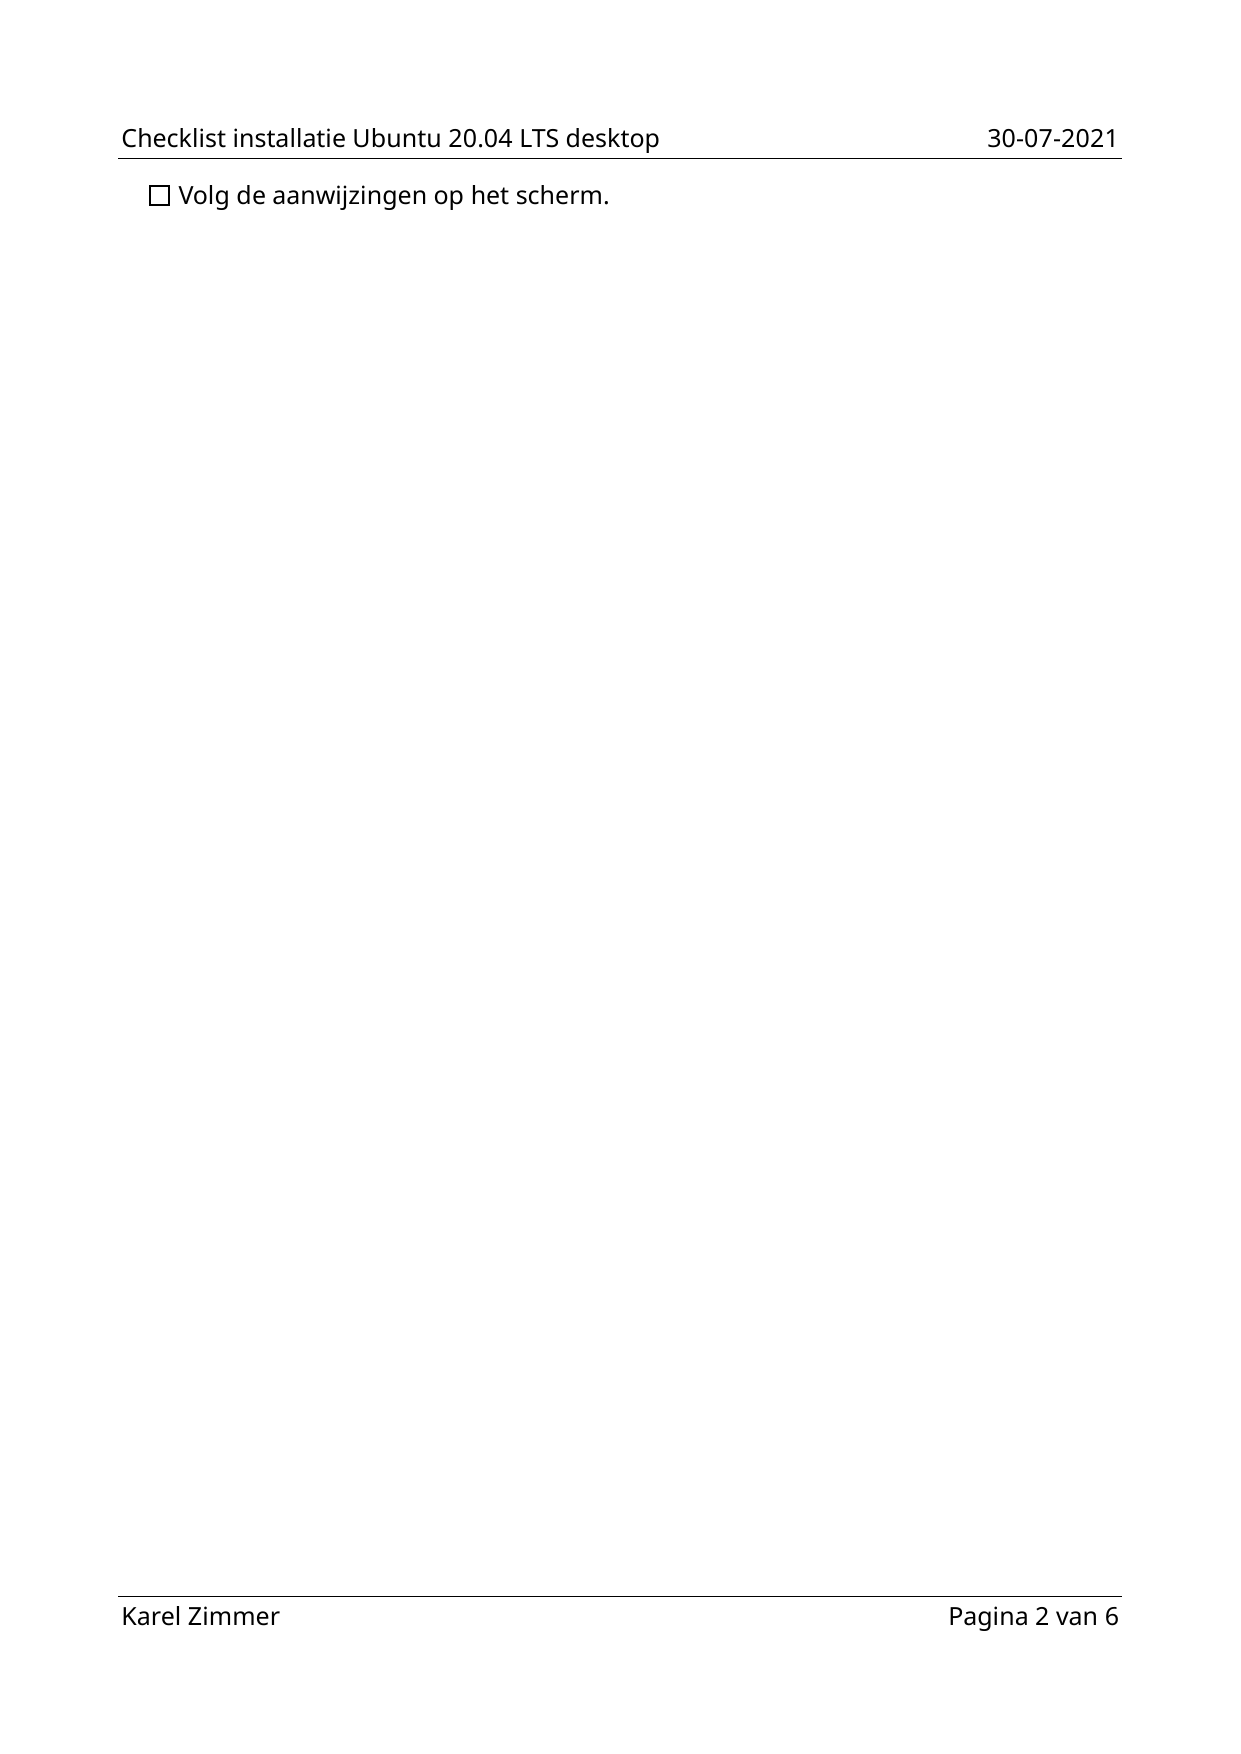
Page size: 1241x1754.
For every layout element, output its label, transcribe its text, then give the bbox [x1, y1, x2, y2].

table_cell Volg de aanwijzingen op het scherm. [177, 177, 1120, 213]
table_cell [141, 177, 177, 213]
